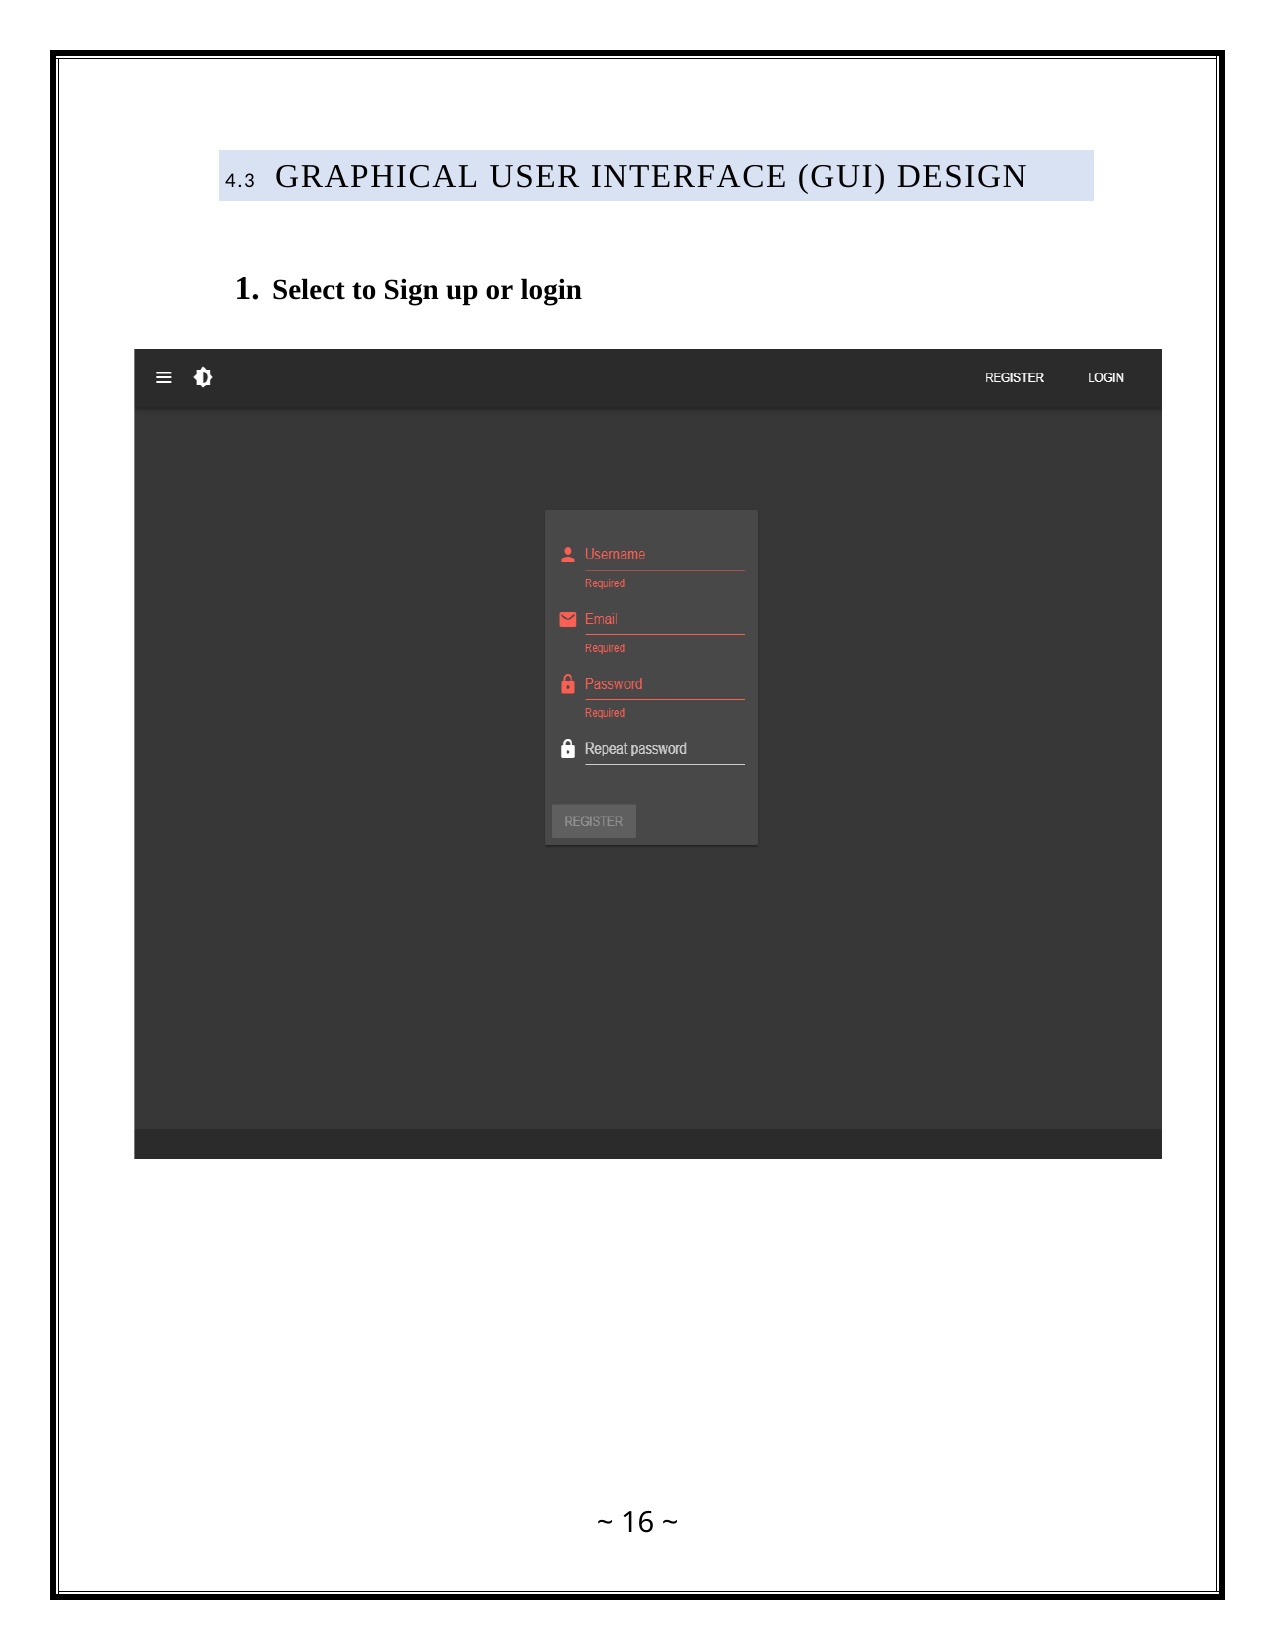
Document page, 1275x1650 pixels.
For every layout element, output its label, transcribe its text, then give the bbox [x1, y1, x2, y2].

list Select to Sign up or login [234, 268, 1087, 307]
picture [134, 349, 1167, 1161]
subtitle Graphical User Interface (GUI) Design [225, 156, 1087, 194]
